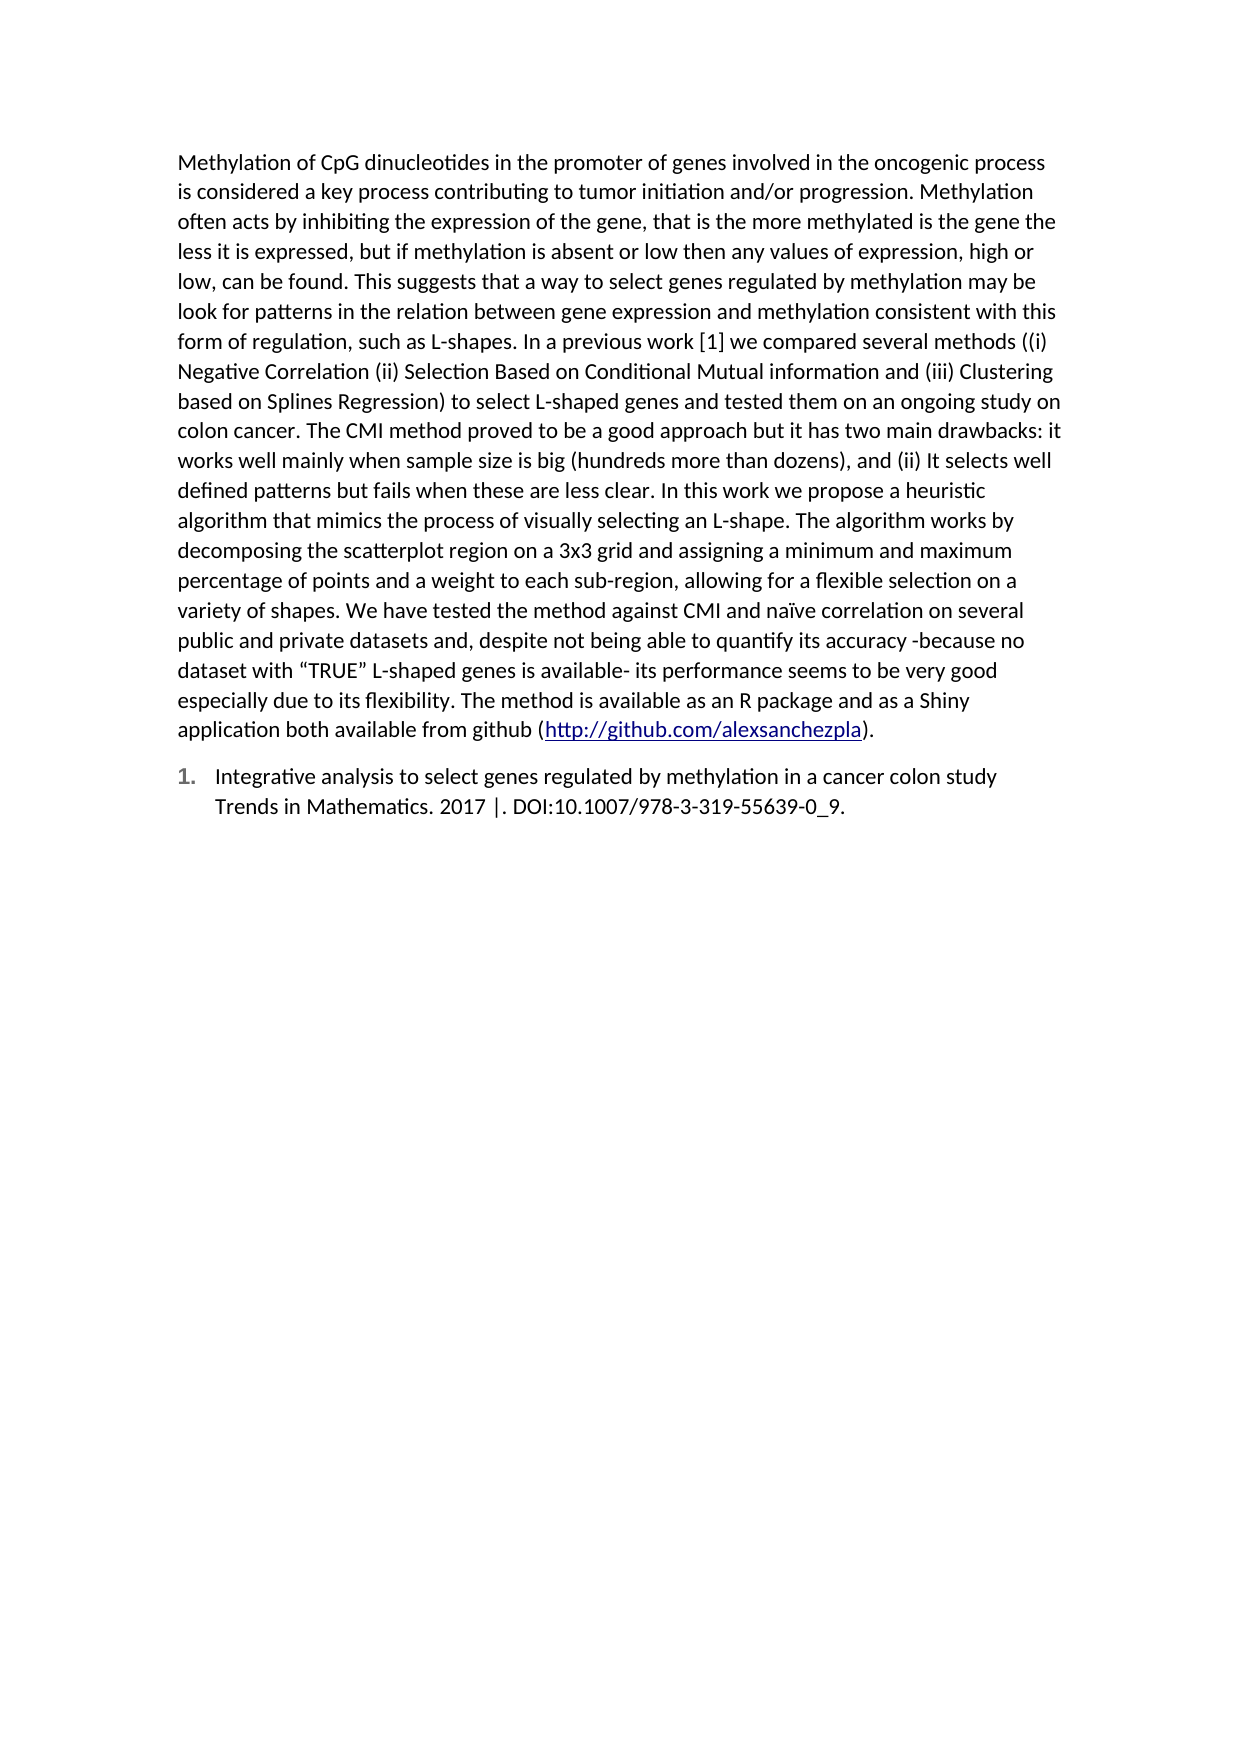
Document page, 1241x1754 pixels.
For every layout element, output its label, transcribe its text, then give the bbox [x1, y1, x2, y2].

text Methylation of CpG dinucleotides in the promoter of genes involved in the oncogenic process is considered a key process contributing to tumor initiation and/or progression. Methylation often acts by inhibiting the expression of the gene, that is the more methylated is the gene the less it is expressed, but if methylation is absent or low then any values of expression, high or low, can be found. This suggests that a way to select genes regulated by methylation may be look for patterns in the relation between gene expression and methylation consistent with this form of regulation, such as L-shapes. In a previous work [1] we compared several methods ((i) Negative Correlation (ii) Selection Based on Conditional Mutual information and (iii) Clustering based on Splines Regression) to select L-shaped genes and tested them on an ongoing study on colon cancer. The CMI method proved to be a good approach but it has two main drawbacks: it works well mainly when sample size is big (hundreds more than dozens), and (ii) It selects well defined patterns but fails when these are less clear. In this work we propose a heuristic algorithm that mimics the process of visually selecting an L-shape. The algorithm works by decomposing the scatterplot region on a 3x3 grid and assigning a minimum and maximum percentage of points and a weight to each sub-region, allowing for a flexible selection on a variety of shapes. We have tested the method against CMI and naïve correlation on several public and private datasets and, despite not being able to quantify its accuracy -because no dataset with “TRUE” L-shaped genes is available- its performance seems to be very good especially due to its flexibility. The method is available as an R package and as a Shiny application both available from github (http://github.com/alexsanchezpla). [177, 148, 1063, 744]
list Integrative analysis to select genes regulated by methylation in a cancer colon study Trends in Mathematics. 2017 |. DOI:10.1007/978-3-319-55639-0_9. [177, 762, 1063, 820]
